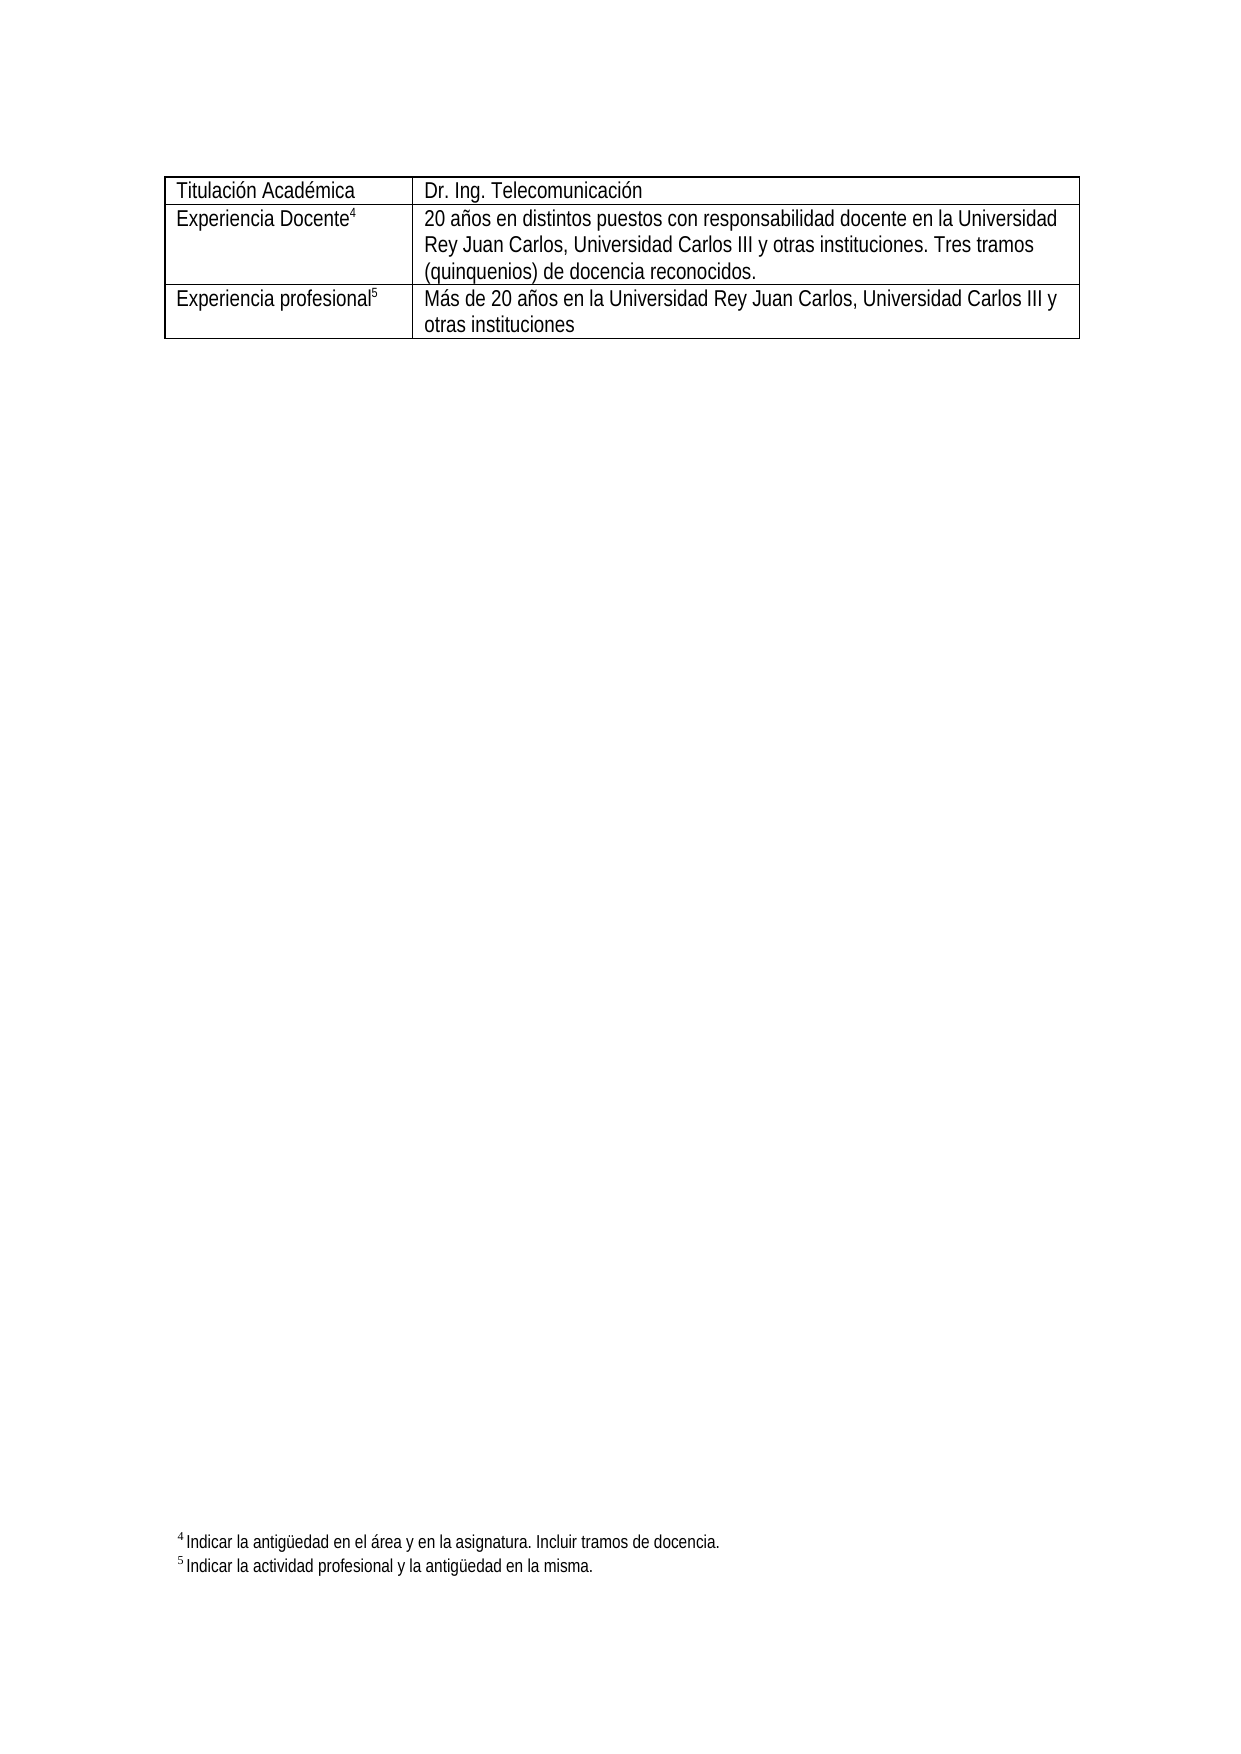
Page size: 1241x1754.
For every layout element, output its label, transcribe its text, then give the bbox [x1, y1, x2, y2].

table_cell 20 años en distintos puestos con responsabilidad docente en la Universidad Rey Juan Carlos, Universidad Carlos III y otras instituciones. Tres tramos (quinquenios) de docencia reconocidos. [413, 205, 1079, 284]
table_cell Experiencia Docente [166, 205, 412, 284]
table_cell Experiencia profesional [166, 285, 412, 338]
table_cell Dr. Ing. Telecomunicación [413, 178, 1079, 204]
table_cell Titulación Académica [166, 178, 412, 204]
table_cell Más de 20 años en la Universidad Rey Juan Carlos, Universidad Carlos III y otras instituciones [413, 285, 1079, 338]
